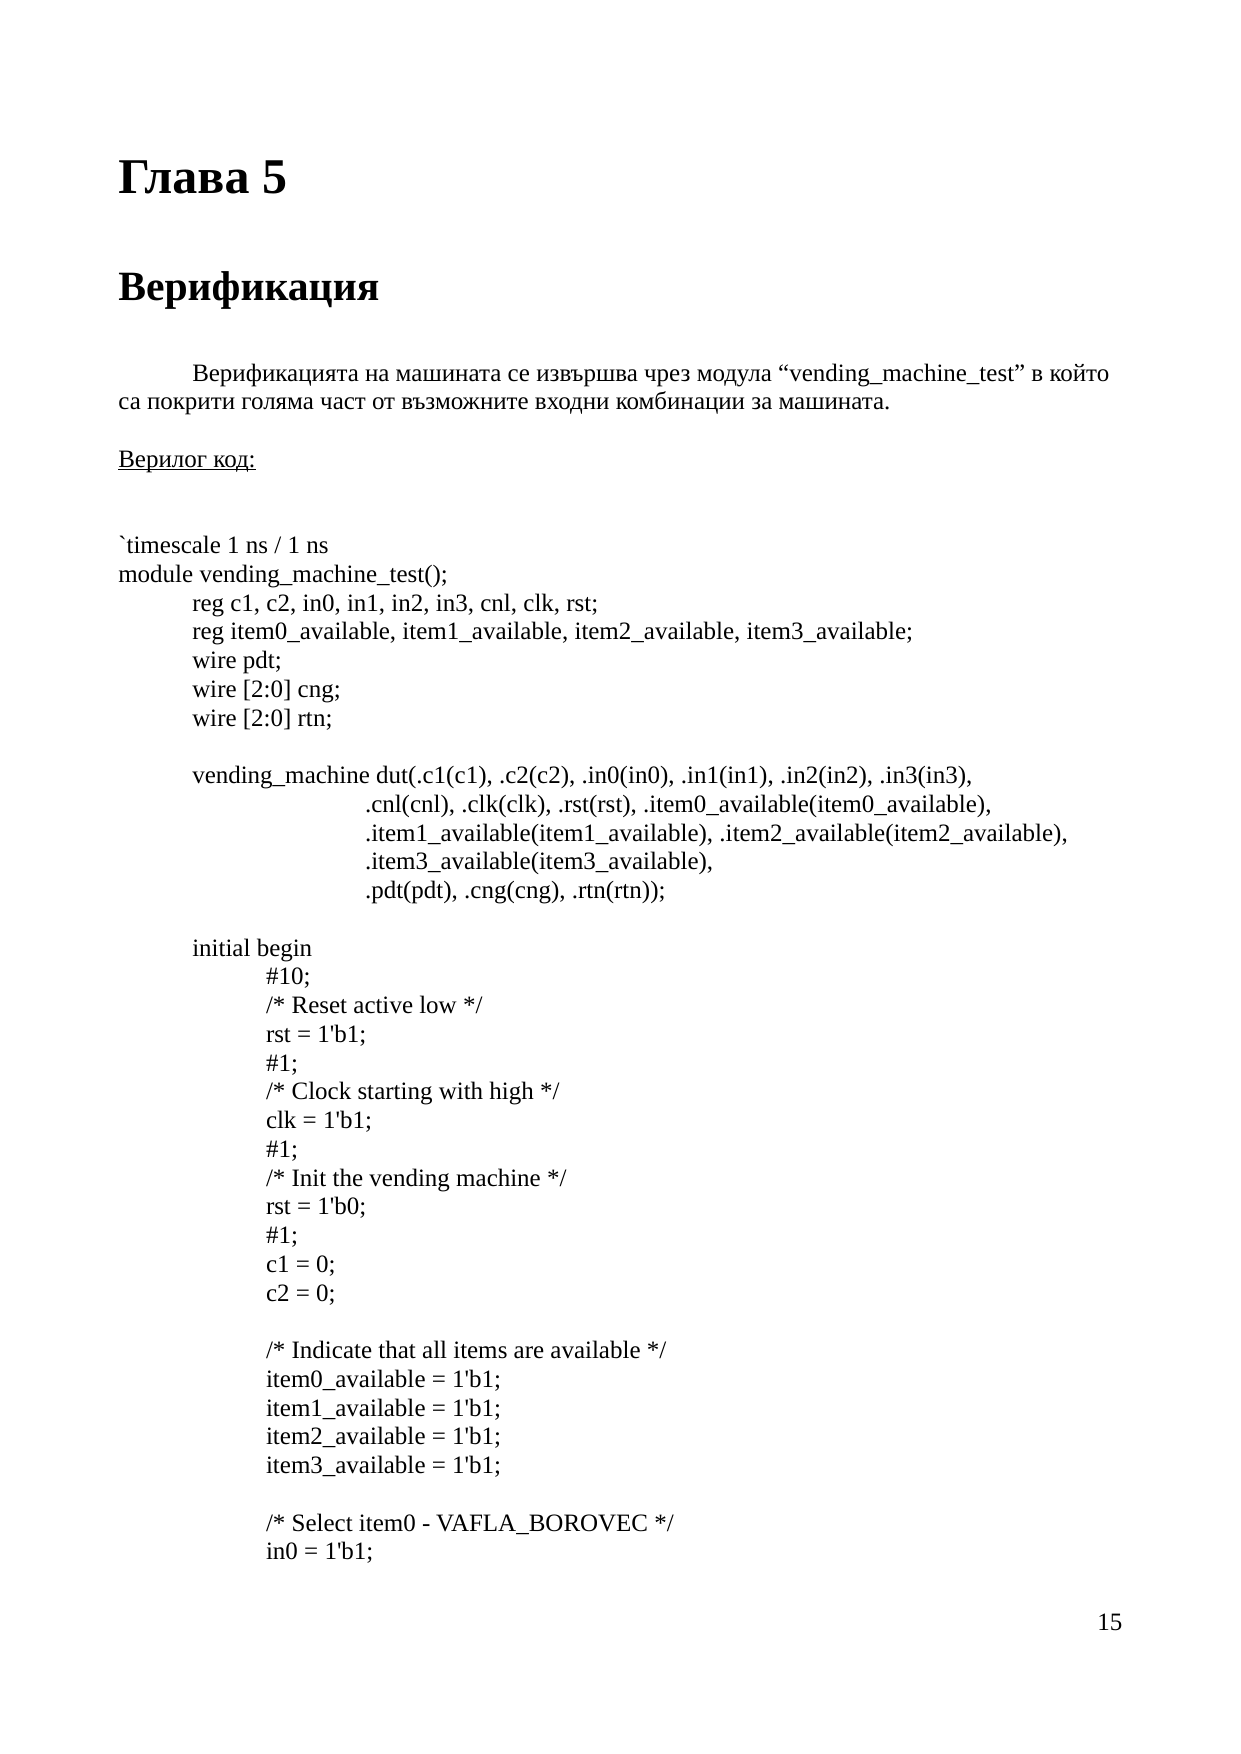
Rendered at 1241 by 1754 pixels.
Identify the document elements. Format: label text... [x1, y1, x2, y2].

text .pdt(pdt), .cng(cng), .rtn(rtn)); [118, 875, 1122, 904]
text .item1_available(item1_available), .item2_available(item2_available), [118, 818, 1122, 846]
text #1; [118, 1220, 1122, 1249]
text .cnl(cnl), .clk(clk), .rst(rst), .item0_available(item0_available), [118, 789, 1122, 818]
text reg item0_available, item1_available, item2_available, item3_available; [118, 616, 1122, 645]
text vending_machine dut(.c1(c1), .c2(c2), .in0(in0), .in1(in1), .in2(in2), .in3(in3), [118, 760, 1122, 789]
text /* Init the vending machine */ [118, 1163, 1122, 1191]
text item1_available = 1'b1; [118, 1393, 1122, 1421]
text #1; [118, 1048, 1122, 1076]
text item0_available = 1'b1; [118, 1364, 1122, 1393]
text /* Indicate that all items are available */ [118, 1335, 1122, 1364]
text reg c1, c2, in0, in1, in2, in3, cnl, clk, rst; [118, 588, 1122, 616]
text Глава 5 [118, 147, 1122, 204]
text /* Clock starting with high */ [118, 1076, 1122, 1105]
text initial begin [118, 933, 1122, 961]
text wire [2:0] rtn; [118, 703, 1122, 731]
text Верилог код: [118, 444, 1122, 473]
text #1; [118, 1134, 1122, 1163]
text item2_available = 1'b1; [118, 1421, 1122, 1450]
text c2 = 0; [118, 1278, 1122, 1306]
text c1 = 0; [118, 1249, 1122, 1278]
text #10; [118, 961, 1122, 990]
text item3_available = 1'b1; [118, 1450, 1122, 1479]
text `timescale 1 ns / 1 ns [118, 530, 1122, 559]
text wire [2:0] cng; [118, 674, 1122, 703]
text Верификацията на машината се извършва чрез модула “vending_machine_test” в който са покрити голяма част от възможните входни комбинации за машината. [118, 358, 1122, 415]
text in0 = 1'b1; [118, 1536, 1122, 1565]
text clk = 1'b1; [118, 1105, 1122, 1134]
text module vending_machine_test(); [118, 559, 1122, 588]
text /* Select item0 - VAFLA_BOROVEC */ [118, 1508, 1122, 1536]
text /* Reset active low */ [118, 990, 1122, 1019]
text Верификация [118, 262, 1122, 310]
text .item3_available(item3_available), [118, 846, 1122, 875]
text rst = 1'b0; [118, 1191, 1122, 1220]
text wire pdt; [118, 645, 1122, 674]
text rst = 1'b1; [118, 1019, 1122, 1048]
